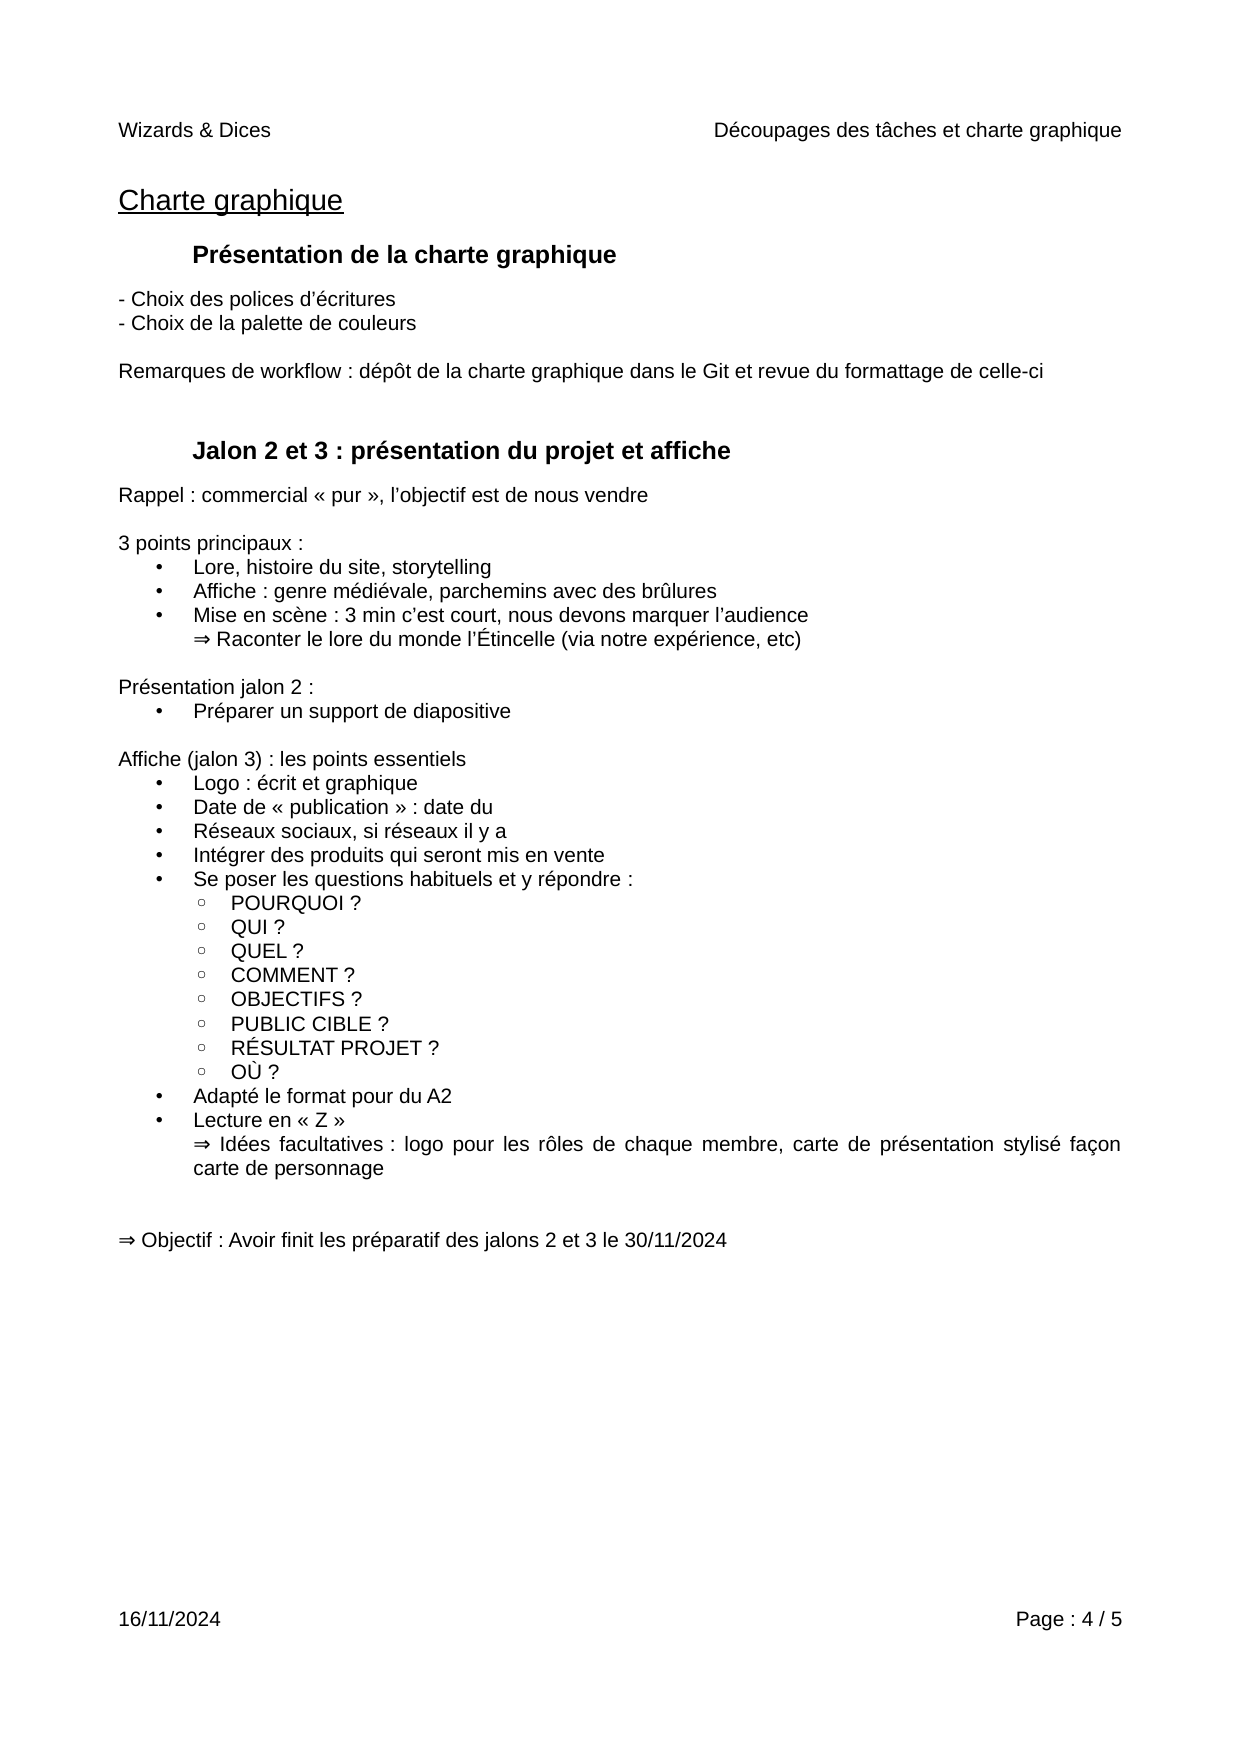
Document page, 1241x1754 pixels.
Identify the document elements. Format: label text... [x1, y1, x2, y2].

list Se poser les questions habituels et y répondre : [156, 867, 1122, 891]
list ⇒ Raconter le lore du monde l’Étincelle (via notre expérience, etc) [156, 627, 1122, 651]
list Lore, histoire du site, storytelling [156, 555, 1122, 579]
subtitle Jalon 2 et 3 : présentation du projet et affiche [192, 436, 1122, 465]
text 3 points principaux : [118, 531, 1122, 555]
text Rappel : commercial « pur », l’objectif est de nous vendre [118, 483, 1122, 507]
text - Choix de la palette de couleurs [118, 311, 1122, 334]
text Remarques de workflow : dépôt de la charte graphique dans le Git et revue du formattage de celle-ci [118, 358, 1122, 382]
text Affiche (jalon 3) : les points essentiels [118, 747, 1122, 771]
list Mise en scène : 3 min c’est court, nous devons marquer l’audience [156, 603, 1122, 627]
list POURQUOI ? [193, 891, 1122, 915]
list Date de « publication » : date du [156, 795, 1122, 819]
list ⇒ Idées facultatives : logo pour les rôles de chaque membre, carte de présentation stylisé façon carte de personnage [156, 1132, 1122, 1179]
list Préparer un support de diapositive [156, 699, 1122, 723]
list COMMENT ? [193, 963, 1122, 987]
subtitle Présentation de la charte graphique [192, 240, 1122, 269]
list Intégrer des produits qui seront mis en vente [156, 843, 1122, 867]
text ⇒ Objectif : Avoir finit les préparatif des jalons 2 et 3 le 30/11/2024 [118, 1227, 1122, 1251]
list QUEL ? [193, 939, 1122, 963]
subtitle Charte graphique [118, 183, 1122, 217]
list Logo : écrit et graphique [156, 771, 1122, 795]
list Affiche : genre médiévale, parchemins avec des brûlures [156, 579, 1122, 603]
text - Choix des polices d’écritures [118, 287, 1122, 311]
list OBJECTIFS ? [193, 987, 1122, 1011]
text Présentation jalon 2 : [118, 675, 1122, 699]
list Adapté le format pour du A2 [156, 1083, 1122, 1108]
list RÉSULTAT PROJET ? [193, 1035, 1122, 1059]
list OÙ ? [193, 1059, 1122, 1083]
list QUI ? [193, 915, 1122, 939]
list Lecture en « Z » [156, 1108, 1122, 1132]
list PUBLIC CIBLE ? [193, 1011, 1122, 1035]
list Réseaux sociaux, si réseaux il y a [156, 819, 1122, 843]
